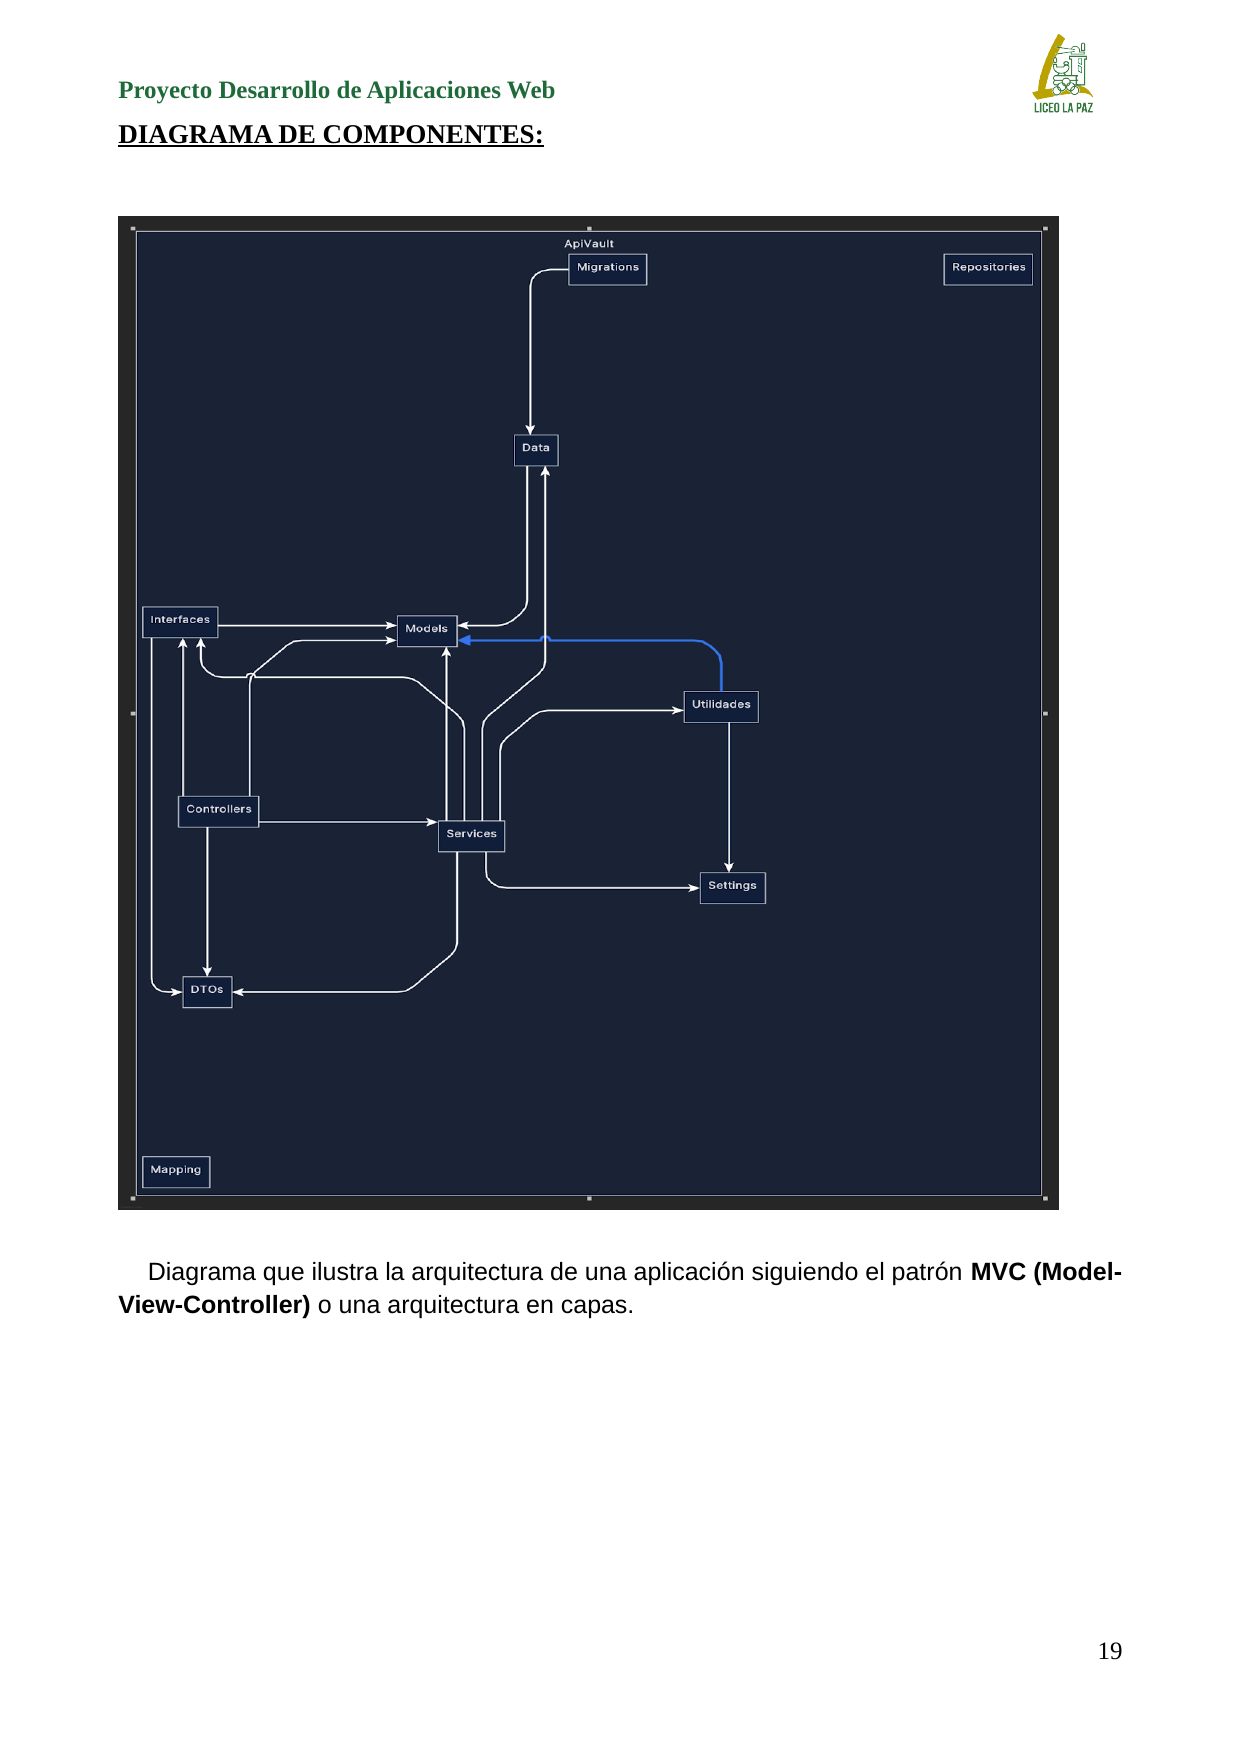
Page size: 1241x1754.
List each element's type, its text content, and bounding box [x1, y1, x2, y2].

picture [1025, 26, 1100, 121]
subtitle DIAGRAMA DE COMPONENTES: [118, 118, 1122, 149]
picture [118, 216, 1059, 1210]
text Diagrama que ilustra la arquitectura de una aplicación siguiendo el patrón MVC (Model-View-Controller) o una arquitectura en capas. [118, 1257, 1122, 1319]
